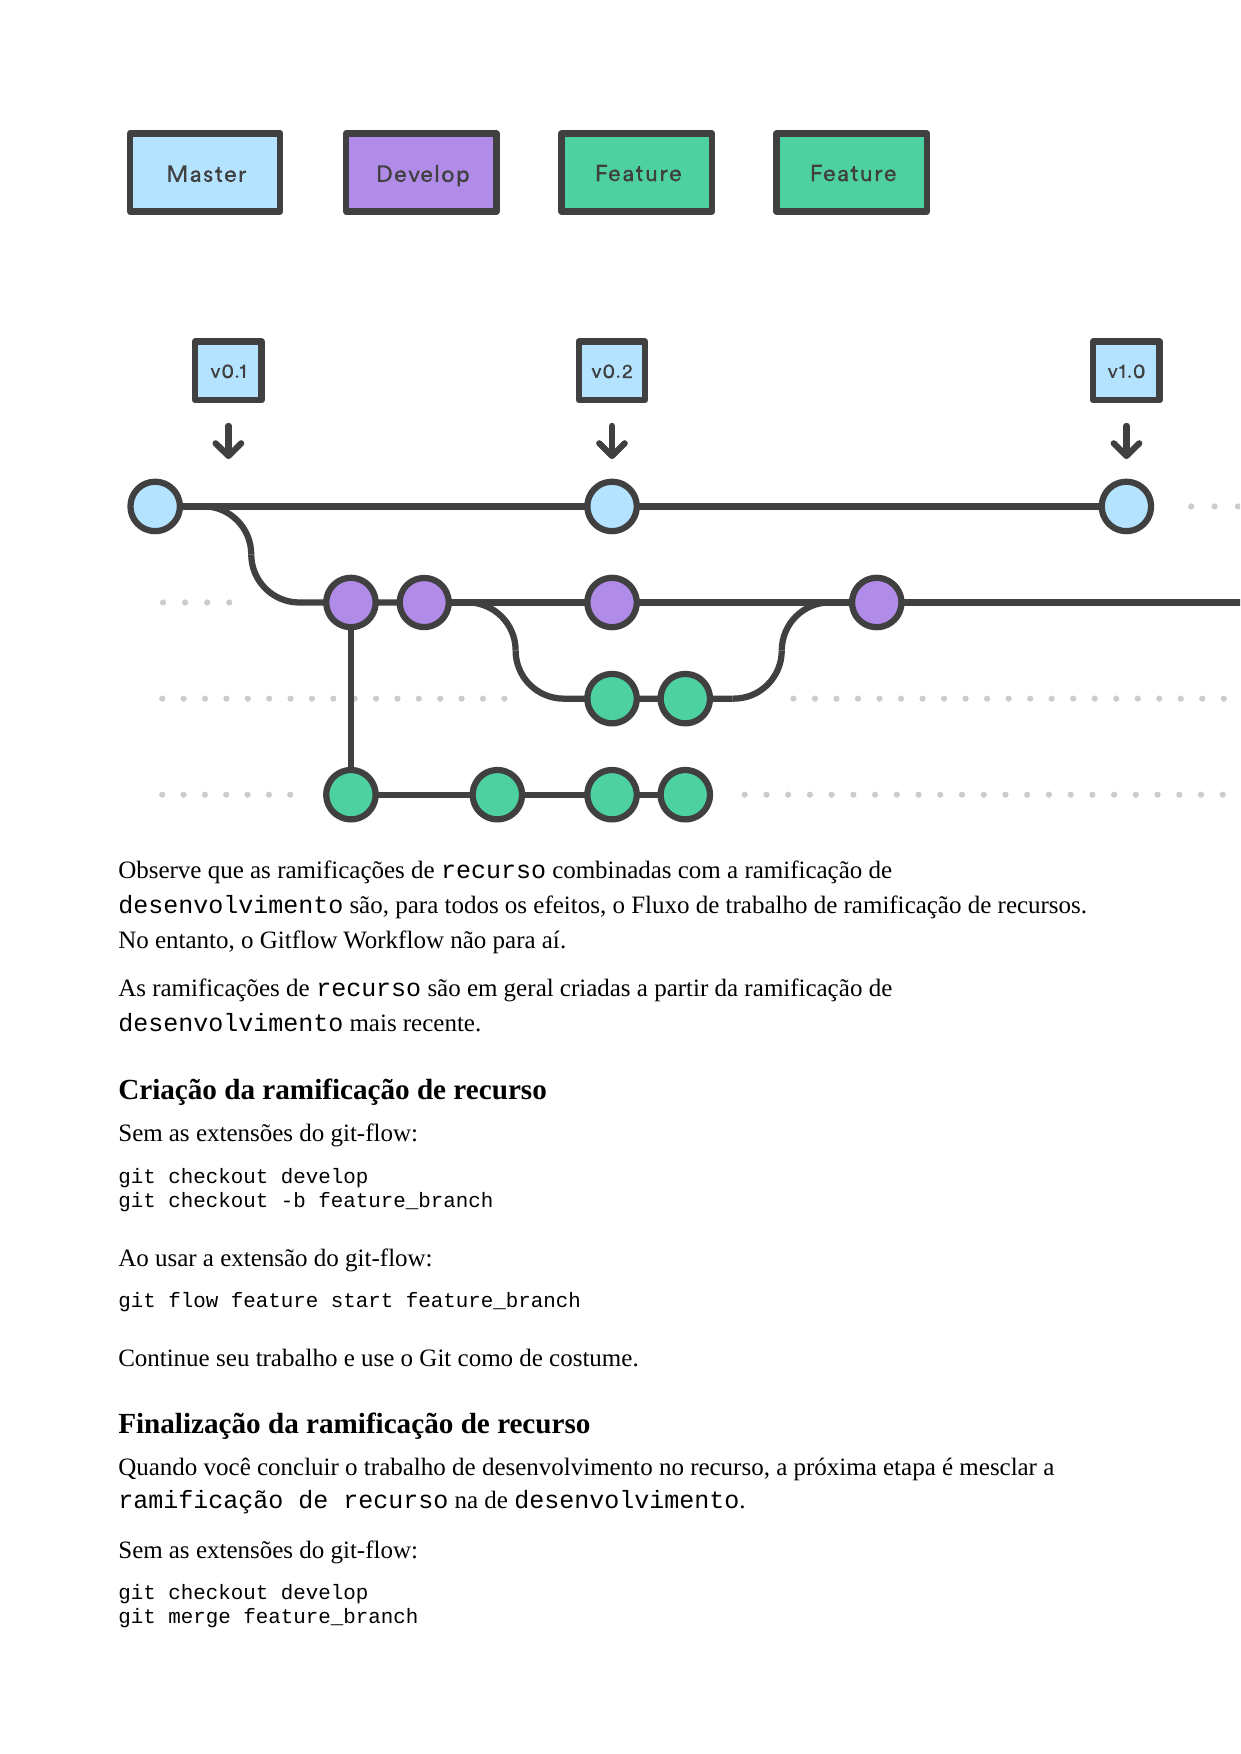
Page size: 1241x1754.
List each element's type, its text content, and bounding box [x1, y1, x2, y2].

subtitle Criação da ramificação de recurso [118, 1072, 1122, 1106]
text git merge feature_branch [118, 1606, 1122, 1630]
text Observe que as ramificações de recurso combinadas com a ramificação de desenvolvimento são, para todos os efeitos, o Fluxo de trabalho de ramificação de recursos. No entanto, o Gitflow Workflow não para aí. [118, 855, 1122, 954]
text Ao usar a extensão do git-flow: [118, 1243, 1122, 1272]
text git checkout -b feature_branch [118, 1190, 1122, 1213]
text git checkout develop [118, 1582, 1122, 1606]
text Quando você concluir o trabalho de desenvolvimento no recurso, a próxima etapa é mesclar a ramificação de recurso na de desenvolvimento. [118, 1452, 1122, 1516]
text Sem as extensões do git-flow: [118, 1535, 1122, 1563]
text Sem as extensões do git-flow: [118, 1118, 1122, 1147]
text git flow feature start feature_branch [118, 1290, 1122, 1314]
text As ramificações de recurso são em geral criadas a partir da ramificação de desenvolvimento mais recente. [118, 973, 1122, 1039]
text git checkout develop [118, 1166, 1122, 1190]
subtitle Finalização da ramificação de recurso [118, 1406, 1122, 1439]
text Continue seu trabalho e use o Git como de costume. [118, 1343, 1122, 1372]
